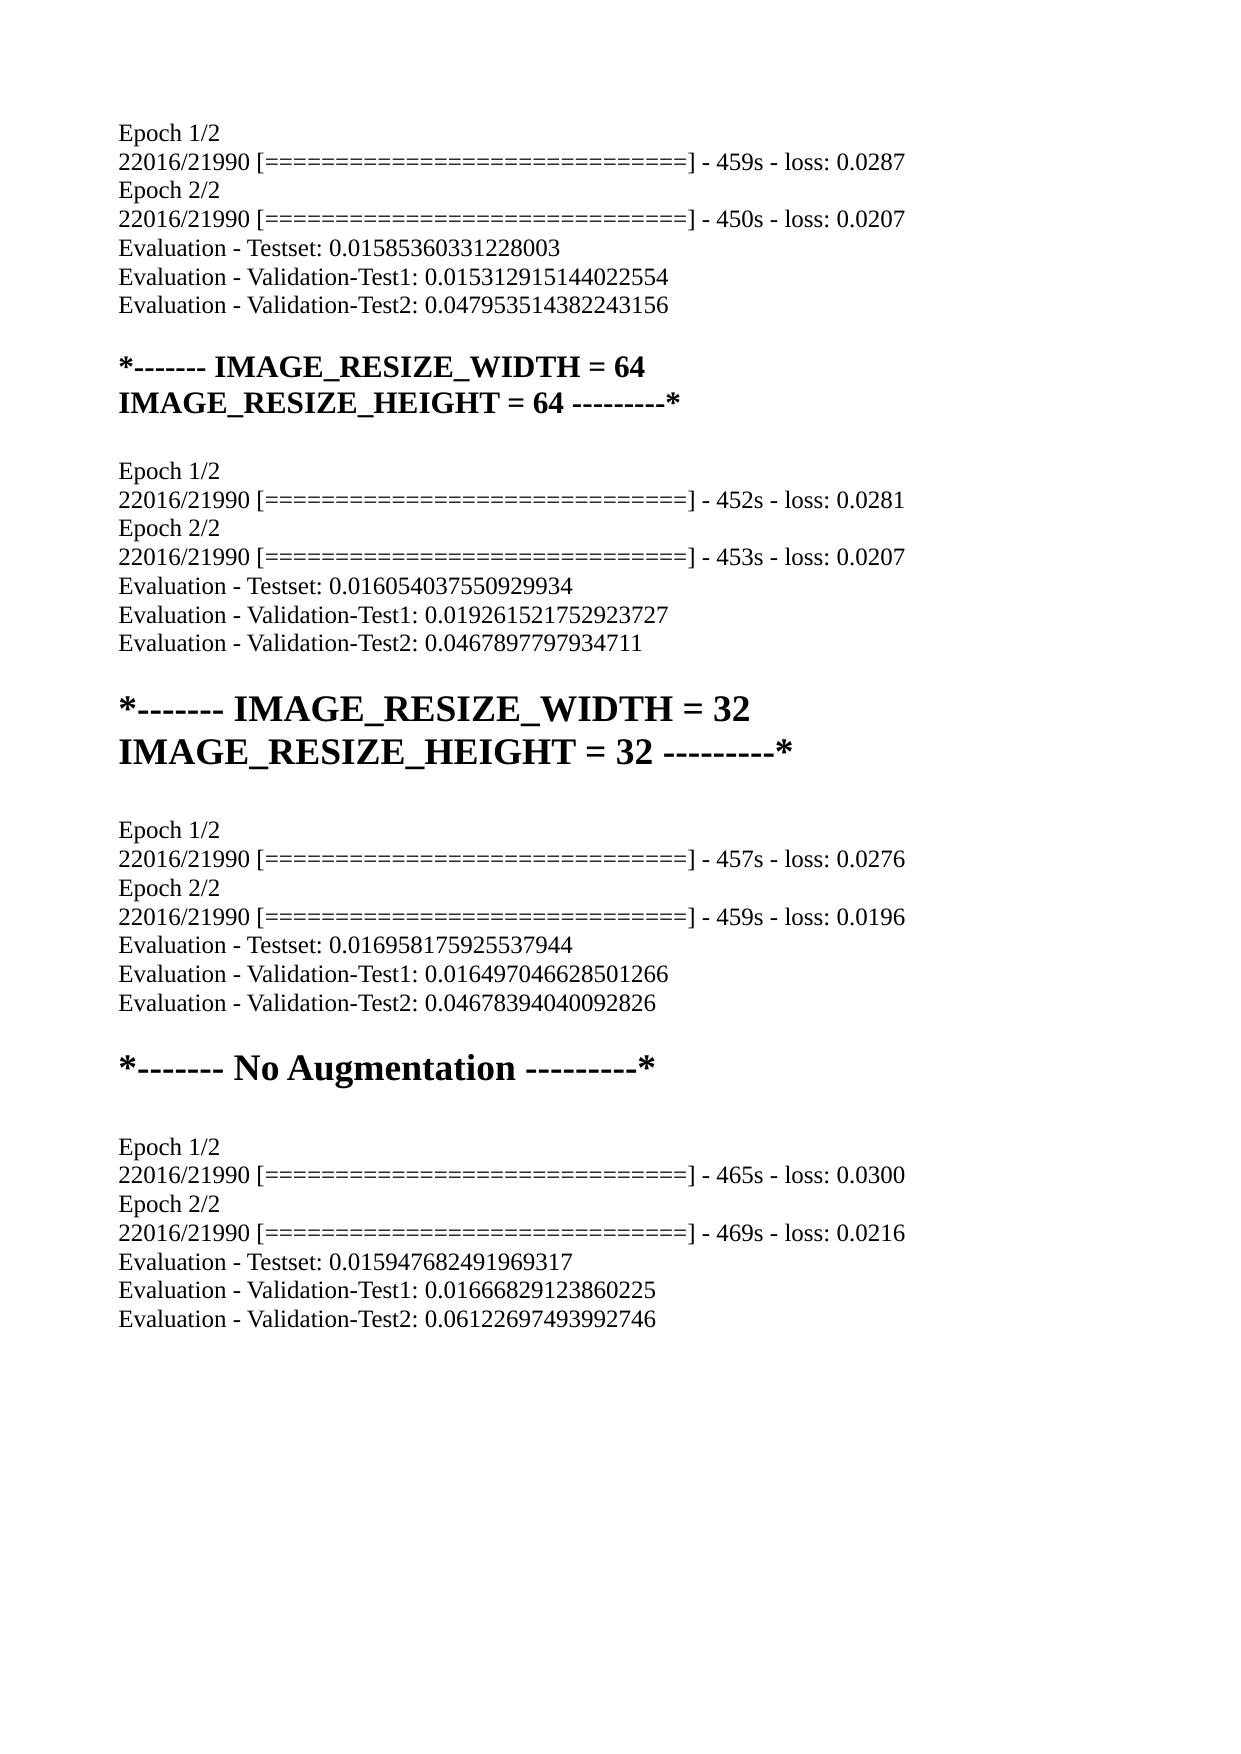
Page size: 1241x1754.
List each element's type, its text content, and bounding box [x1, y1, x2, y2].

text 22016/21990 [==============================] - 453s - loss: 0.0207 [118, 542, 1122, 571]
text Evaluation - Testset: 0.016958175925537944 [118, 930, 1122, 959]
text *------- IMAGE_RESIZE_WIDTH = 32 [118, 686, 1122, 729]
text Evaluation - Testset: 0.01585360331228003 [118, 233, 1122, 262]
text Evaluation - Validation-Test2: 0.04678394040092826 [118, 988, 1122, 1017]
text Evaluation - Validation-Test2: 0.047953514382243156 [118, 291, 1122, 319]
text Evaluation - Validation-Test1: 0.019261521752923727 [118, 600, 1122, 628]
text 22016/21990 [==============================] - 452s - loss: 0.0281 [118, 485, 1122, 513]
text 22016/21990 [==============================] - 450s - loss: 0.0207 [118, 204, 1122, 233]
text *------- IMAGE_RESIZE_WIDTH = 64 [118, 348, 1122, 384]
text Evaluation - Testset: 0.016054037550929934 [118, 571, 1122, 600]
text Evaluation - Validation-Test2: 0.06122697493992746 [118, 1304, 1122, 1333]
text Epoch 2/2 [118, 176, 1122, 204]
text 22016/21990 [==============================] - 459s - loss: 0.0287 [118, 147, 1122, 176]
text Evaluation - Validation-Test2: 0.0467897797934711 [118, 628, 1122, 657]
text *------- No Augmentation ---------* [118, 1045, 1122, 1088]
text Epoch 2/2 [118, 873, 1122, 902]
text Evaluation - Validation-Test1: 0.01666829123860225 [118, 1275, 1122, 1304]
text IMAGE_RESIZE_HEIGHT = 32 ---------* [118, 729, 1122, 772]
text Evaluation - Validation-Test1: 0.016497046628501266 [118, 959, 1122, 988]
text 22016/21990 [==============================] - 469s - loss: 0.0216 [118, 1218, 1122, 1247]
text Evaluation - Testset: 0.015947682491969317 [118, 1247, 1122, 1275]
text Epoch 2/2 [118, 513, 1122, 542]
text 22016/21990 [==============================] - 459s - loss: 0.0196 [118, 902, 1122, 930]
text Epoch 1/2 [118, 118, 1122, 147]
text Epoch 1/2 [118, 1132, 1122, 1160]
text IMAGE_RESIZE_HEIGHT = 64 ---------* [118, 384, 1122, 420]
text Epoch 1/2 [118, 815, 1122, 844]
text 22016/21990 [==============================] - 465s - loss: 0.0300 [118, 1160, 1122, 1189]
text Epoch 1/2 [118, 456, 1122, 485]
text Epoch 2/2 [118, 1189, 1122, 1218]
text 22016/21990 [==============================] - 457s - loss: 0.0276 [118, 844, 1122, 873]
text Evaluation - Validation-Test1: 0.015312915144022554 [118, 262, 1122, 291]
